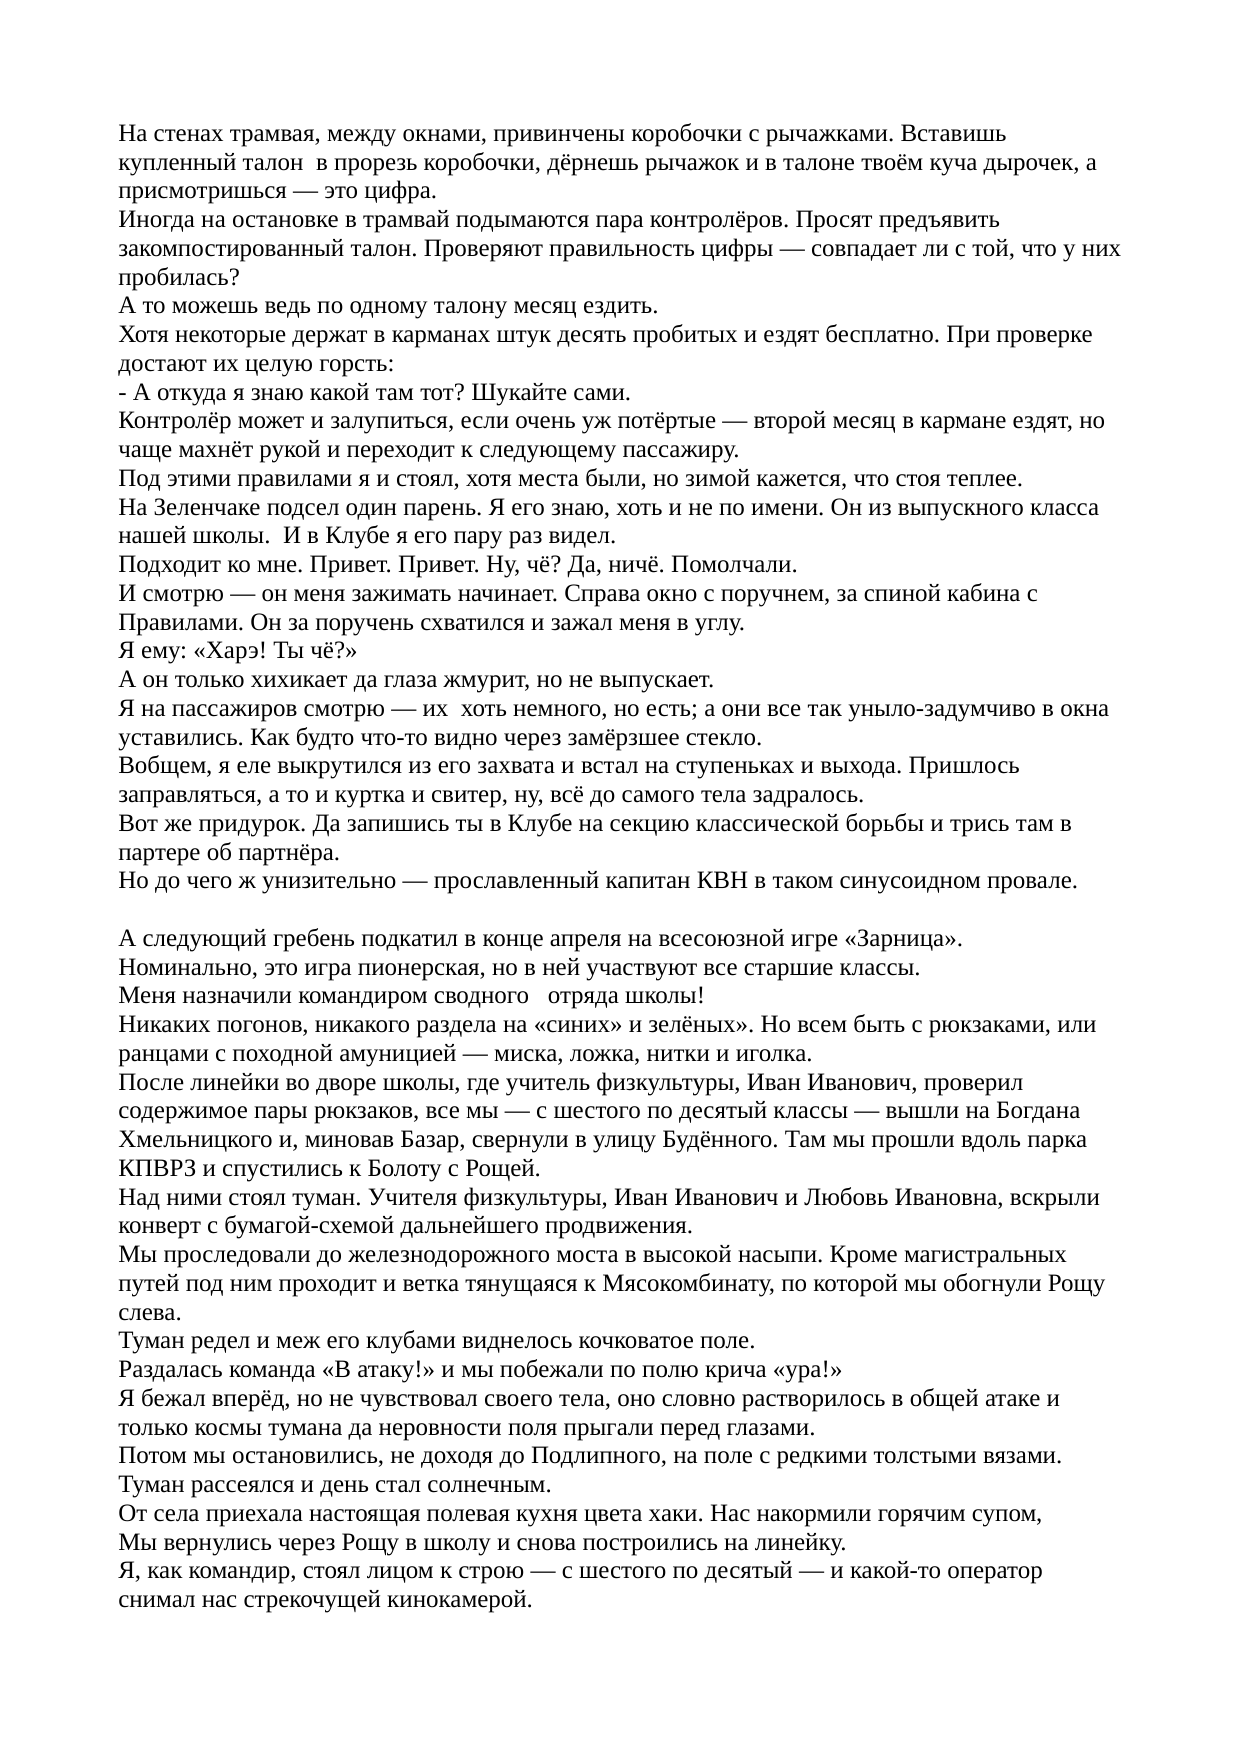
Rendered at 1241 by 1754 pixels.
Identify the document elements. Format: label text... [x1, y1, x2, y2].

text Туман редел и меж его клубами виднелось кочковатое поле. [118, 1326, 1122, 1354]
text Иногда на остановке в трамвай подымаются пара контролёров. Просят предъявить закомпостированный талон. Проверяют правильность цифры — совпадает ли с той, что у них пробилась? [118, 204, 1122, 291]
text - А откуда я знаю какой там тот? Шукайте сами. [118, 377, 1122, 406]
text Но до чего ж унизительно — прославленный капитан КВН в таком синусоидном провале. [118, 866, 1122, 894]
text Подходит ко мне. Привет. Привет. Ну, чё? Да, ничё. Помолчали. [118, 549, 1122, 578]
text Я, как командир, стоял лицом к строю — с шестого по десятый — и какой-то оператор снимал нас стрекочущей кинокамерой. [118, 1556, 1122, 1613]
text Вот же придурок. Да запишись ты в Клубе на секцию классической борьбы и трись там в партере об партнёра. [118, 808, 1122, 866]
text На Зеленчаке подсел один парень. Я его знаю, хоть и не по имени. Он из выпускного класса нашей школы. И в Клубе я его пару раз видел. [118, 492, 1122, 549]
text А то можешь ведь по одному талону месяц ездить. [118, 291, 1122, 319]
text На стенах трамвая, между окнами, привинчены коробочки с рычажками. Вставишь купленный талон в прорезь коробочки, дёрнешь рычажок и в талоне твоём куча дырочек, а присмотришься — это цифра. [118, 118, 1122, 204]
text Туман рассеялся и день стал солнечным. [118, 1469, 1122, 1498]
text Раздалась команда «В атаку!» и мы побежали по полю крича «ура!» [118, 1354, 1122, 1383]
text Я ему: «Харэ! Ты чё?» [118, 636, 1122, 664]
text Меня назначили командиром сводного отряда школы! [118, 981, 1122, 1009]
text Мы проследовали до железнодорожного моста в высокой насыпи. Кроме магистральных путей под ним проходит и ветка тянущаяся к Мясокомбинату, по которой мы обогнули Рощу слева. [118, 1239, 1122, 1326]
text От села приехала настоящая полевая кухня цвета хаки. Нас накормили горячим супом, [118, 1498, 1122, 1527]
text После линейки во дворе школы, где учитель физкультуры, Иван Иванович, проверил содержимое пары рюкзаков, все мы — с шестого по десятый классы — вышли на Богдана Хмельницкого и, миновав Базар, свернули в улицу Будённого. Там мы прошли вдоль парка КПВРЗ и спустились к Болоту с Рощей. [118, 1067, 1122, 1182]
text А он только хихикает да глаза жмурит, но не выпускает. [118, 664, 1122, 693]
text И смотрю — он меня зажимать начинает. Справа окно с поручнем, за спиной кабина с Правилами. Он за поручень схватился и зажал меня в углу. [118, 578, 1122, 636]
text Над ними стоял туман. Учителя физкультуры, Иван Иванович и Любовь Ивановна, вскрыли конверт с бумагой-схемой дальнейшего продвижения. [118, 1182, 1122, 1239]
text А следующий гребень подкатил в конце апреля на всесоюзной игре «Зарница». [118, 923, 1122, 952]
text Мы вернулись через Рощу в школу и снова построились на линейку. [118, 1527, 1122, 1556]
text Под этими правилами я и стоял, хотя места были, но зимой кажется, что стоя теплее. [118, 463, 1122, 492]
text Вобщем, я еле выкрутился из его захвата и встал на ступеньках и выхода. Пришлось заправляться, а то и куртка и свитер, ну, всё до самого тела задралось. [118, 751, 1122, 808]
text Контролёр может и залупиться, если очень уж потёртые — второй месяц в кармане ездят, но чаще махнёт рукой и переходит к следующему пассажиру. [118, 406, 1122, 463]
text Потом мы остановились, не доходя до Подлипного, на поле с редкими толстыми вязами. [118, 1441, 1122, 1469]
text Я на пассажиров смотрю — их хоть немного, но есть; а они все так уныло-задумчиво в окна уставились. Как будто что-то видно через замёрзшее стекло. [118, 693, 1122, 751]
text Номинально, это игра пионерская, но в ней участвуют все старшие классы. [118, 952, 1122, 981]
text Хотя некоторые держат в карманах штук десять пробитых и ездят бесплатно. При проверке достают их целую горсть: [118, 319, 1122, 377]
text Никаких погонов, никакого раздела на «синих» и зелёных». Но всем быть с рюкзаками, или ранцами с походной амуницией — миска, ложка, нитки и иголка. [118, 1009, 1122, 1067]
text Я бежал вперёд, но не чувствовал своего тела, оно словно растворилось в общей атаке и только космы тумана да неровности поля прыгали перед глазами. [118, 1383, 1122, 1441]
